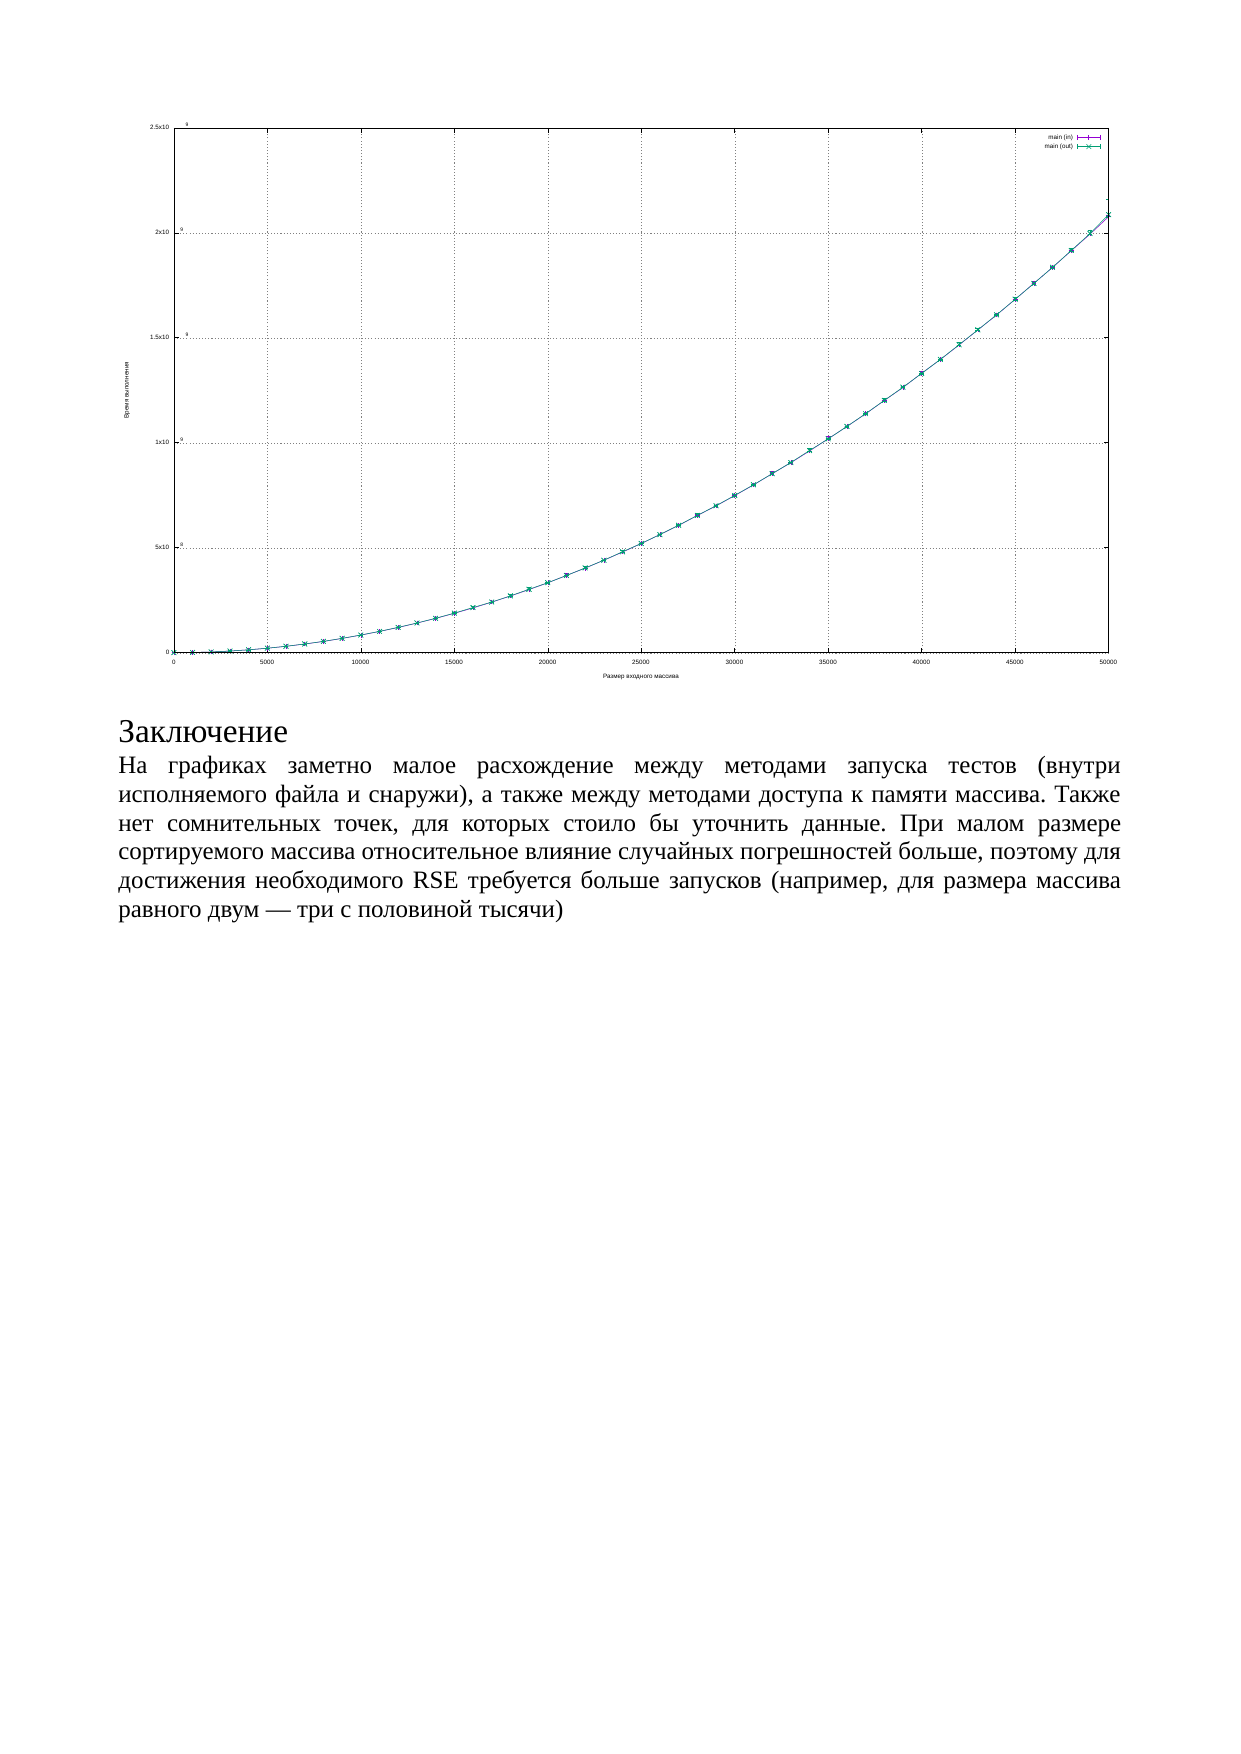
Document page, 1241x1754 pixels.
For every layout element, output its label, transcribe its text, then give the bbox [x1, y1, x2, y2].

text Заключение На графиках заметно малое расхождение между методами запуска тестов (внутри исполняемого файла и снаружи), а также между методами доступа к памяти массива. Также нет сомнительных точек, для которых стоило бы уточнить данные. При малом размере сортируемого массива относительное влияние случайных погрешностей больше, поэтому для достижения необходимого RSE требуется больше запусков (например, для размера массива равного двум — три с половиной тысячи) [118, 712, 1122, 923]
